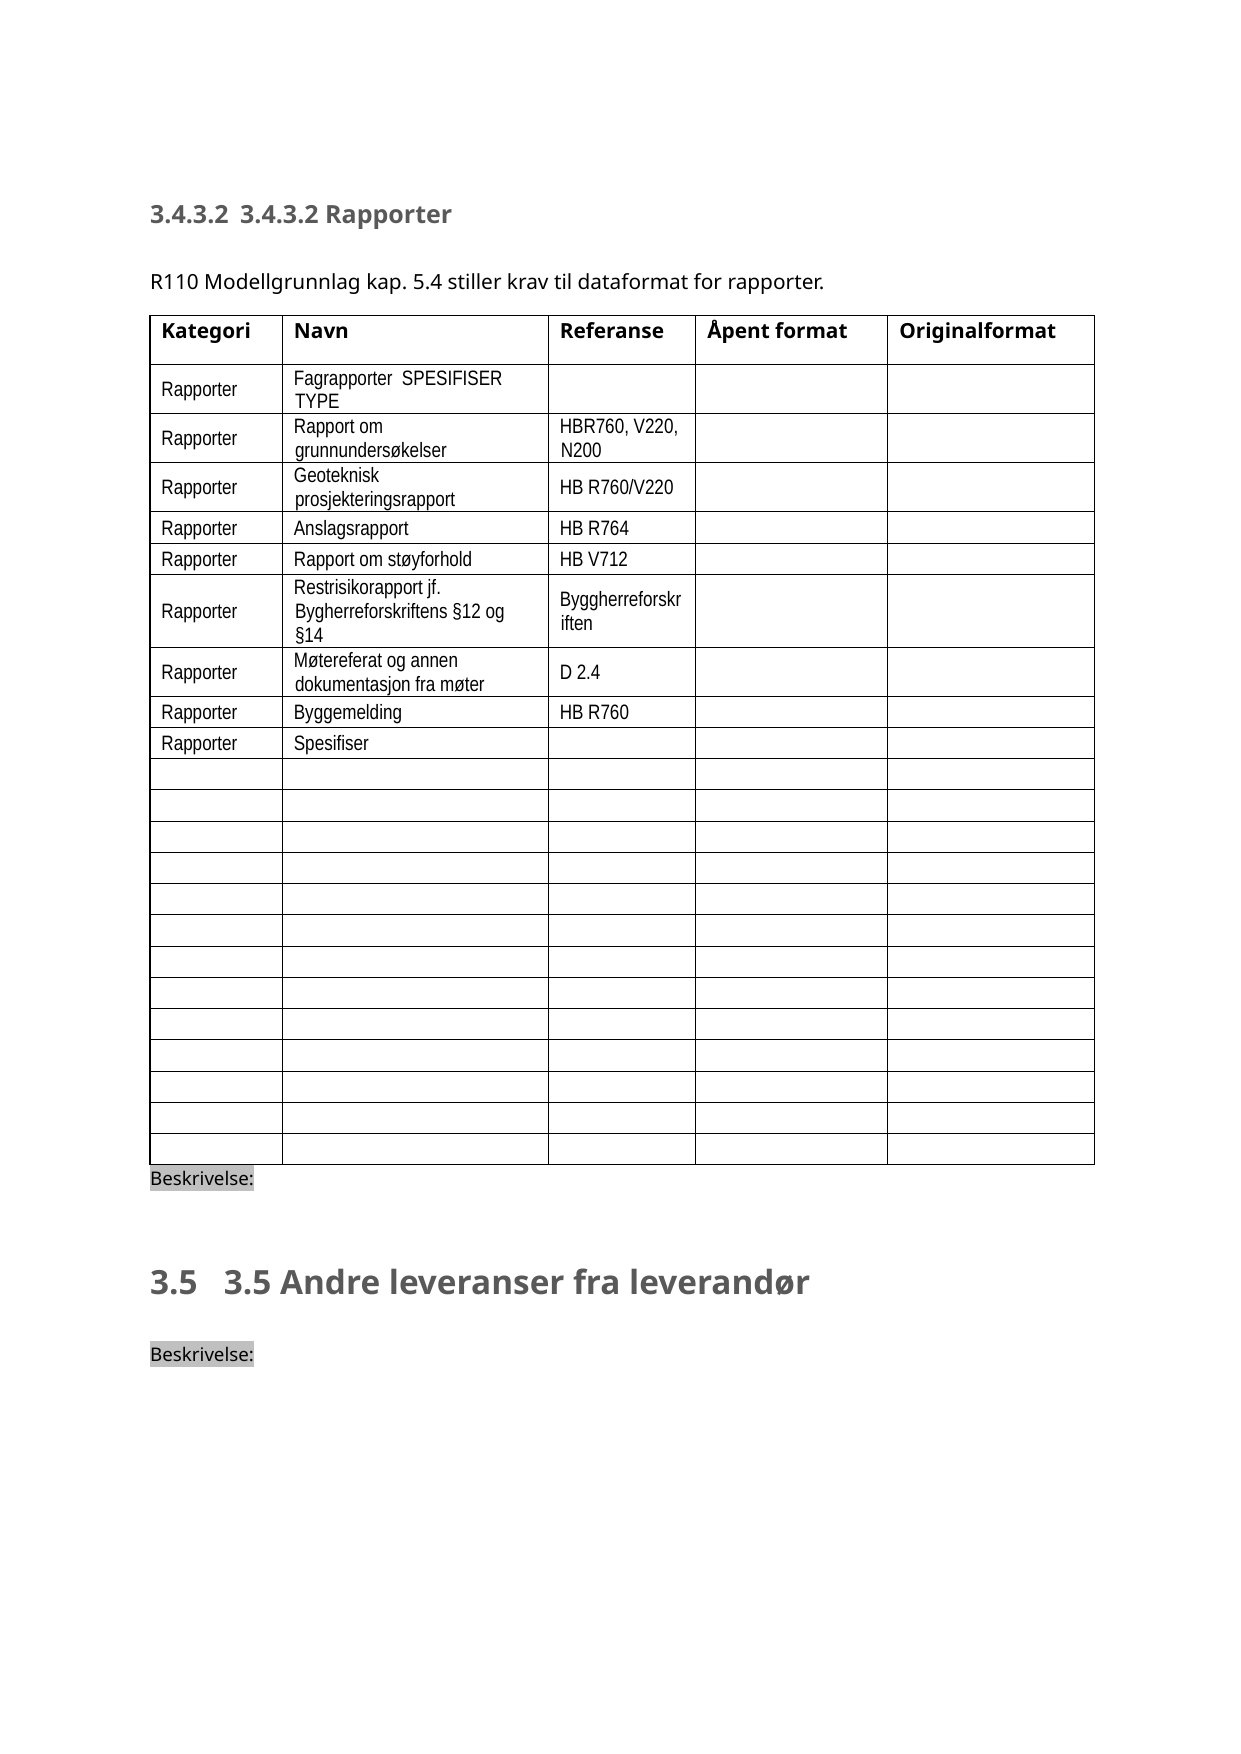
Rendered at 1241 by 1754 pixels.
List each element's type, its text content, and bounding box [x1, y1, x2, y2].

table_header Originalformat [888, 316, 1094, 364]
table_cell [549, 365, 695, 413]
text R110 Modellgrunnlag kap. 5.4 stiller krav til dataformat for rapporter. [150, 267, 1090, 295]
table_cell [696, 915, 887, 946]
table_cell Rapporter [151, 512, 282, 542]
table_cell [549, 1009, 695, 1039]
table_cell [888, 884, 1094, 914]
table_cell [549, 759, 695, 789]
table_cell [549, 1103, 695, 1133]
table_cell HB R760/V220 [549, 463, 695, 511]
text Beskrivelse: [150, 1341, 1090, 1367]
table_cell Rapporter [151, 463, 282, 511]
table_header Åpent format [696, 316, 887, 364]
table_cell Rapporter [151, 365, 282, 413]
table_cell [696, 728, 887, 758]
table_cell [888, 947, 1094, 977]
table_cell [549, 790, 695, 821]
table_cell [696, 759, 887, 789]
table_cell [549, 853, 695, 883]
table_cell [696, 947, 887, 977]
table_cell [151, 915, 282, 946]
table_cell [696, 822, 887, 852]
table_cell [151, 978, 282, 1008]
table_cell Rapporter [151, 544, 282, 574]
table_cell [696, 1040, 887, 1071]
table_cell [283, 1040, 548, 1071]
subtitle 3.4.3.2 Rapporter [150, 197, 1090, 231]
table_cell [888, 1009, 1094, 1039]
table_cell [888, 697, 1094, 727]
table_header Referanse [549, 316, 695, 364]
table_cell [549, 728, 695, 758]
table_cell [696, 790, 887, 821]
table_cell Anslagsrapport [283, 512, 548, 542]
table_cell Byggemelding [283, 697, 548, 727]
table_cell Geoteknisk prosjekteringsrapport [283, 463, 548, 511]
table_cell D 2.4 [549, 648, 695, 696]
table_cell HB R764 [549, 512, 695, 542]
table_cell [283, 1134, 548, 1164]
table_cell Rapporter [151, 575, 282, 647]
table_cell [696, 1009, 887, 1039]
table_cell [696, 884, 887, 914]
table_cell [283, 759, 548, 789]
table_cell [151, 1009, 282, 1039]
table_cell Fagrapporter SPESIFISER TYPE [283, 365, 548, 413]
table_cell [549, 978, 695, 1008]
table_cell [696, 575, 887, 647]
table_cell [888, 1103, 1094, 1133]
table_cell [888, 414, 1094, 462]
table_cell [888, 512, 1094, 542]
table_cell [888, 915, 1094, 946]
table_cell [151, 1134, 282, 1164]
table_cell [888, 978, 1094, 1008]
table_cell [888, 728, 1094, 758]
table_cell Spesifiser [283, 728, 548, 758]
table_cell [283, 853, 548, 883]
table_cell [151, 1072, 282, 1102]
table_cell [151, 759, 282, 789]
table_cell [696, 697, 887, 727]
table_cell [283, 884, 548, 914]
table_cell [151, 853, 282, 883]
table_cell Rapporter [151, 697, 282, 727]
table_cell HBR760, V220, N200 [549, 414, 695, 462]
table_cell [696, 1103, 887, 1133]
table_cell [549, 1072, 695, 1102]
table_cell [151, 1040, 282, 1071]
table_cell [696, 463, 887, 511]
table_cell [888, 463, 1094, 511]
table_cell Rapporter [151, 648, 282, 696]
table_cell [888, 822, 1094, 852]
table_cell [888, 648, 1094, 696]
table_cell [283, 1103, 548, 1133]
table_cell [696, 1134, 887, 1164]
table_cell [283, 822, 548, 852]
table_cell [888, 1072, 1094, 1102]
table_cell [151, 822, 282, 852]
table_cell [283, 915, 548, 946]
table_cell [888, 365, 1094, 413]
table_cell [888, 544, 1094, 574]
table_cell [283, 1072, 548, 1102]
table_cell [888, 853, 1094, 883]
table_cell [888, 1134, 1094, 1164]
table_cell [696, 414, 887, 462]
table_cell [549, 1134, 695, 1164]
table_cell Rapporter [151, 728, 282, 758]
table_cell [696, 648, 887, 696]
table_cell Rapporter [151, 414, 282, 462]
table_cell [283, 978, 548, 1008]
table_cell [283, 947, 548, 977]
table_cell [283, 790, 548, 821]
table_cell Byggherreforskriften [549, 575, 695, 647]
subtitle 3.5 Andre leveranser fra leverandør [150, 1259, 1090, 1304]
table_cell [888, 575, 1094, 647]
table_cell [549, 822, 695, 852]
text Beskrivelse: [150, 1165, 1090, 1191]
table_cell [151, 947, 282, 977]
table_cell [151, 790, 282, 821]
table_cell HB V712 [549, 544, 695, 574]
table_cell [696, 1072, 887, 1102]
table_cell Rapport om støyforhold [283, 544, 548, 574]
table_cell [151, 884, 282, 914]
table_cell [888, 759, 1094, 789]
table_cell [696, 978, 887, 1008]
table_cell [549, 884, 695, 914]
table_cell [549, 915, 695, 946]
table_cell [696, 365, 887, 413]
table_cell [283, 1009, 548, 1039]
table_cell [151, 1103, 282, 1133]
table_cell [696, 853, 887, 883]
table_cell [888, 790, 1094, 821]
table_cell [696, 544, 887, 574]
table_cell [696, 512, 887, 542]
table_cell [549, 947, 695, 977]
table_cell HB R760 [549, 697, 695, 727]
table_cell [549, 1040, 695, 1071]
table_cell Restrisikorapport jf. Bygherreforskriftens §12 og §14 [283, 575, 548, 647]
table_cell Rapport om grunnundersøkelser [283, 414, 548, 462]
table_header Kategori [151, 316, 282, 364]
table_cell Møtereferat og annen dokumentasjon fra møter [283, 648, 548, 696]
table_header Navn [283, 316, 548, 364]
table_cell [888, 1040, 1094, 1071]
